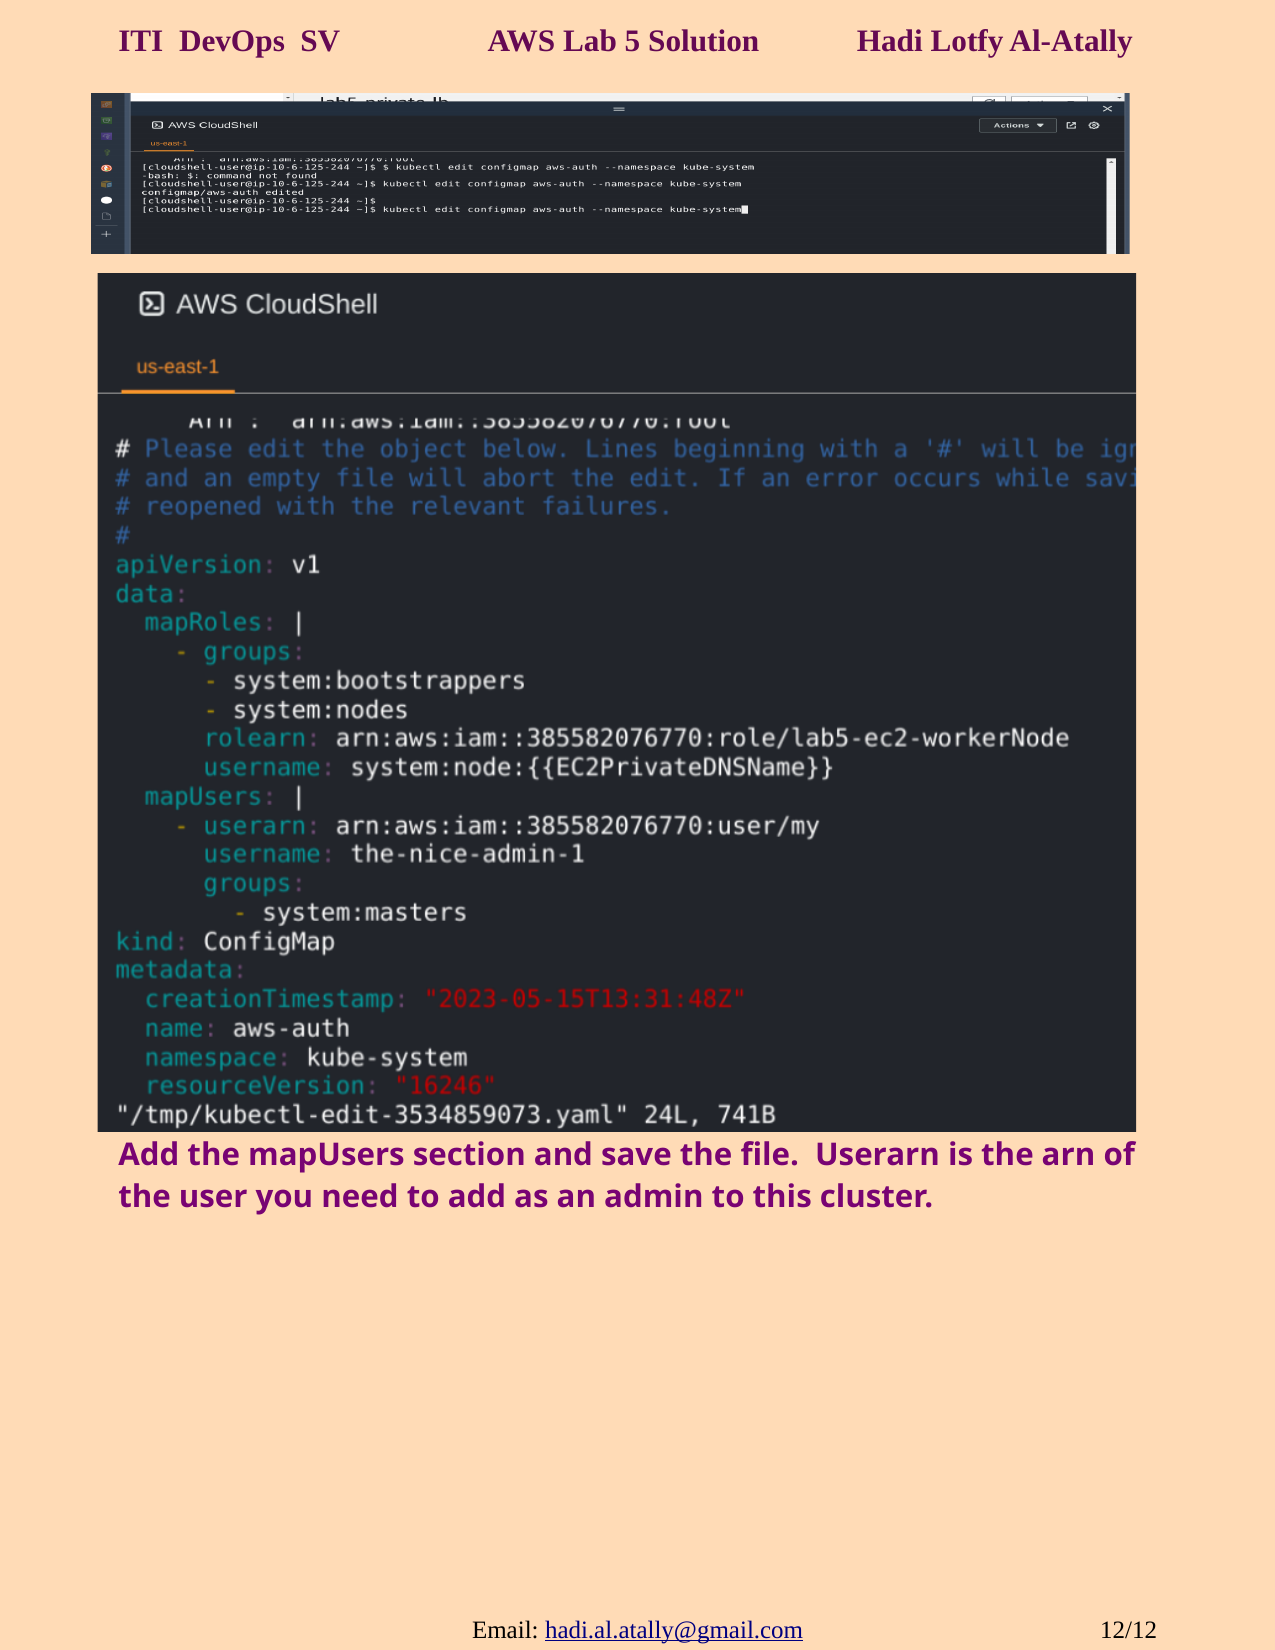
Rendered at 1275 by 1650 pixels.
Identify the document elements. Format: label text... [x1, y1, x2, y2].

picture [91, 93, 1130, 254]
picture [97, 273, 1137, 1132]
text Add the mapUsers section and save the file. Userarn is the arn of the user you need to add as an admin to this cluster. [118, 88, 1157, 1217]
